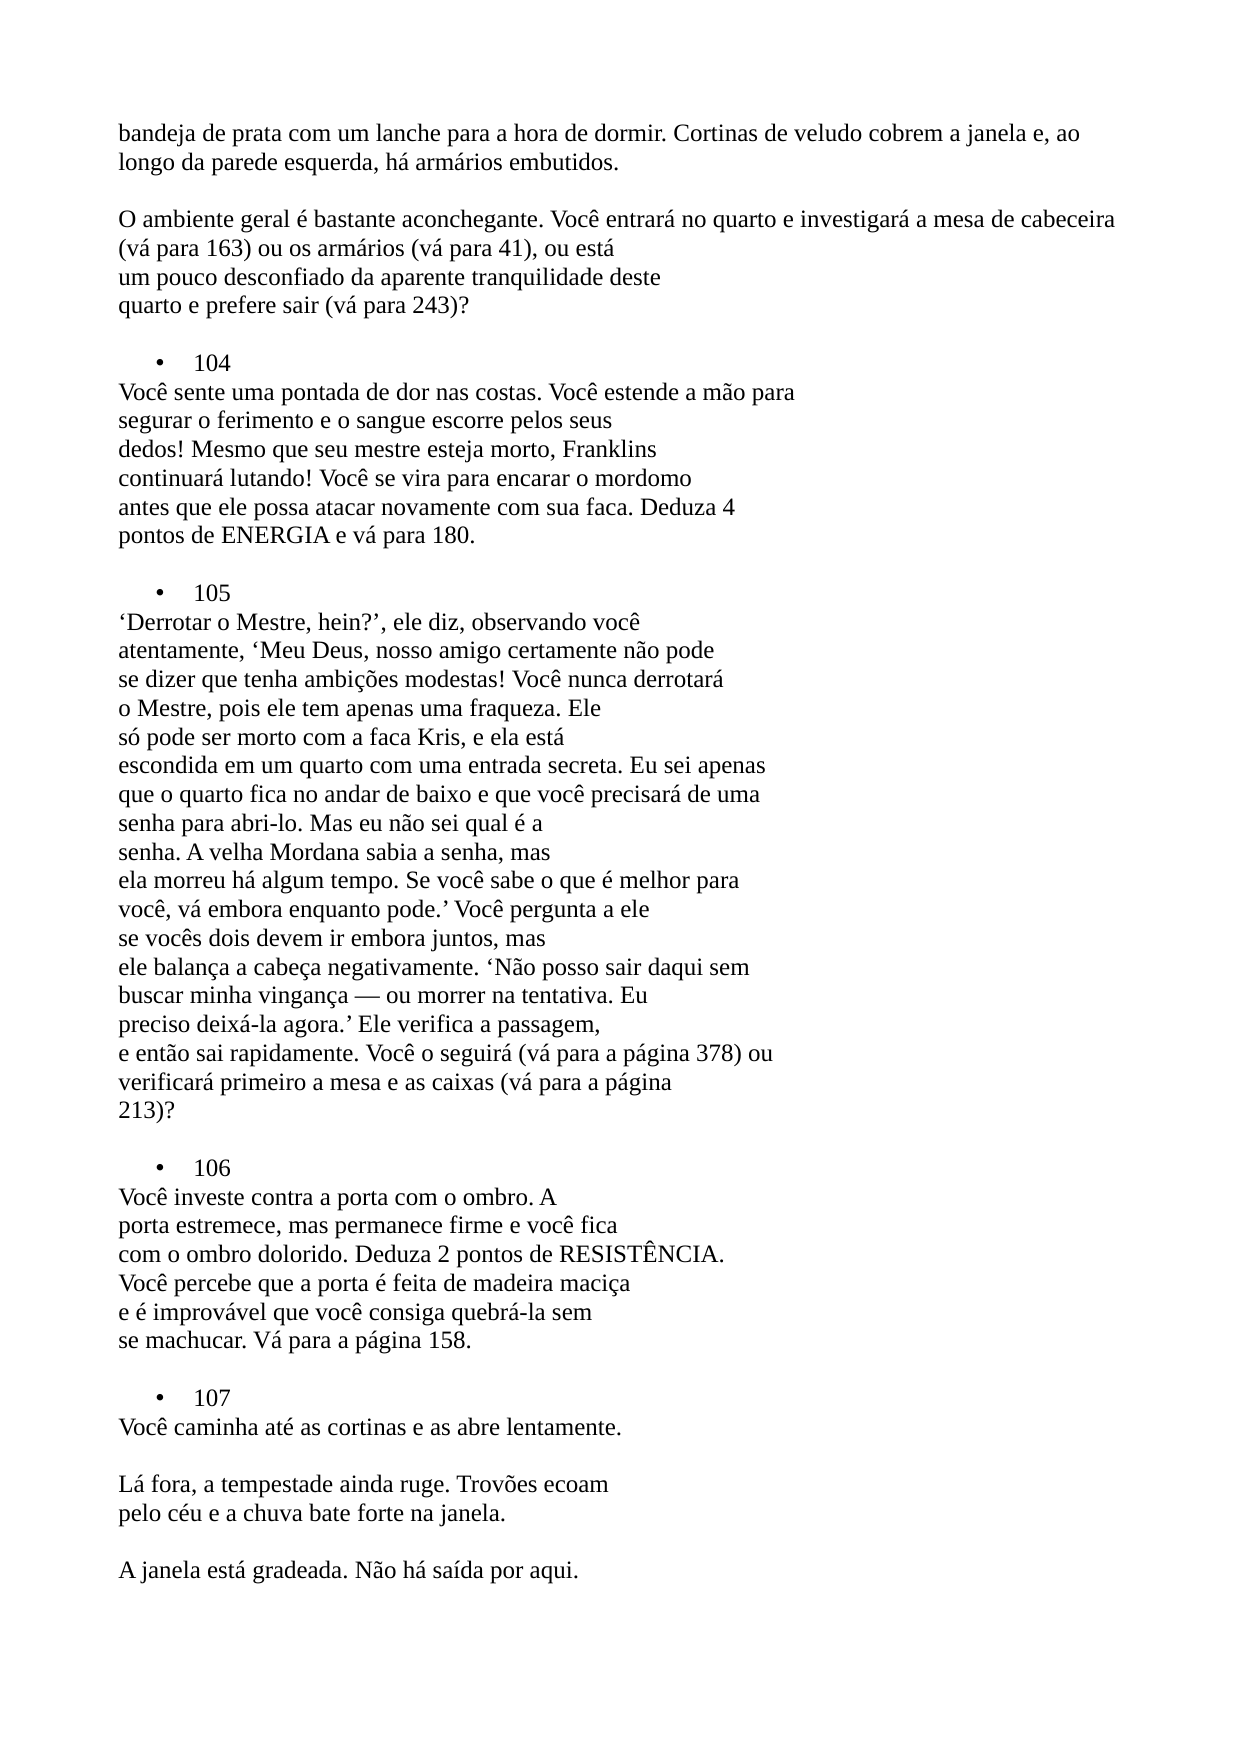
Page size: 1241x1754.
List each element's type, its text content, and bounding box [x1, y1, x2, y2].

text com o ombro dolorido. Deduza 2 pontos de RESISTÊNCIA. [118, 1239, 1122, 1268]
text pontos de ENERGIA e vá para 180. [118, 521, 1122, 549]
text ‘Derrotar o Mestre, hein?’, ele diz, observando você [118, 607, 1122, 636]
text porta estremece, mas permanece firme e você fica [118, 1211, 1122, 1239]
text buscar minha vingança — ou morrer na tentativa. Eu [118, 981, 1122, 1009]
text Você percebe que a porta é feita de madeira maciça [118, 1268, 1122, 1297]
text e é improvável que você consiga quebrá-la sem [118, 1297, 1122, 1326]
text um pouco desconfiado da aparente tranquilidade deste [118, 262, 1122, 291]
text ela morreu há algum tempo. Se você sabe o que é melhor para [118, 866, 1122, 894]
text atentamente, ‘Meu Deus, nosso amigo certamente não pode [118, 636, 1122, 664]
list 104 [156, 348, 1122, 377]
text dedos! Mesmo que seu mestre esteja morto, Franklins [118, 434, 1122, 463]
text antes que ele possa atacar novamente com sua faca. Deduza 4 [118, 492, 1122, 521]
text senha para abri-lo. Mas eu não sei qual é a [118, 808, 1122, 837]
list 107 [156, 1383, 1122, 1412]
text A janela está gradeada. Não há saída por aqui. [118, 1556, 1122, 1584]
text continuará lutando! Você se vira para encarar o mordomo [118, 463, 1122, 492]
text Você sente uma pontada de dor nas costas. Você estende a mão para [118, 377, 1122, 406]
text bandeja de prata com um lanche para a hora de dormir. Cortinas de veludo cobrem a janela e, ao longo da parede esquerda, há armários embutidos. [118, 118, 1122, 176]
text pelo céu e a chuva bate forte na janela. [118, 1498, 1122, 1527]
text se machucar. Vá para a página 158. [118, 1326, 1122, 1354]
text você, vá embora enquanto pode.’ Você pergunta a ele [118, 894, 1122, 923]
text Lá fora, a tempestade ainda ruge. Trovões ecoam [118, 1469, 1122, 1498]
text verificará primeiro a mesa e as caixas (vá para a página [118, 1067, 1122, 1096]
text segurar o ferimento e o sangue escorre pelos seus [118, 406, 1122, 434]
text senha. A velha Mordana sabia a senha, mas [118, 837, 1122, 866]
text se dizer que tenha ambições modestas! Você nunca derrotará [118, 664, 1122, 693]
text escondida em um quarto com uma entrada secreta. Eu sei apenas [118, 751, 1122, 779]
text O ambiente geral é bastante aconchegante. Você entrará no quarto e investigará a mesa de cabeceira [118, 204, 1122, 233]
text preciso deixá-la agora.’ Ele verifica a passagem, [118, 1009, 1122, 1038]
text (vá para 163) ou os armários (vá para 41), ou está [118, 233, 1122, 262]
text se vocês dois devem ir embora juntos, mas [118, 923, 1122, 952]
text quarto e prefere sair (vá para 243)? [118, 291, 1122, 319]
text e então sai rapidamente. Você o seguirá (vá para a página 378) ou [118, 1038, 1122, 1067]
list 105 [156, 578, 1122, 607]
text ele balança a cabeça negativamente. ‘Não posso sair daqui sem [118, 952, 1122, 981]
text Você caminha até as cortinas e as abre lentamente. [118, 1412, 1122, 1441]
text só pode ser morto com a faca Kris, e ela está [118, 722, 1122, 751]
list 106 [156, 1153, 1122, 1182]
text o Mestre, pois ele tem apenas uma fraqueza. Ele [118, 693, 1122, 722]
text 213)? [118, 1096, 1122, 1124]
text que o quarto fica no andar de baixo e que você precisará de uma [118, 779, 1122, 808]
text Você investe contra a porta com o ombro. A [118, 1182, 1122, 1211]
